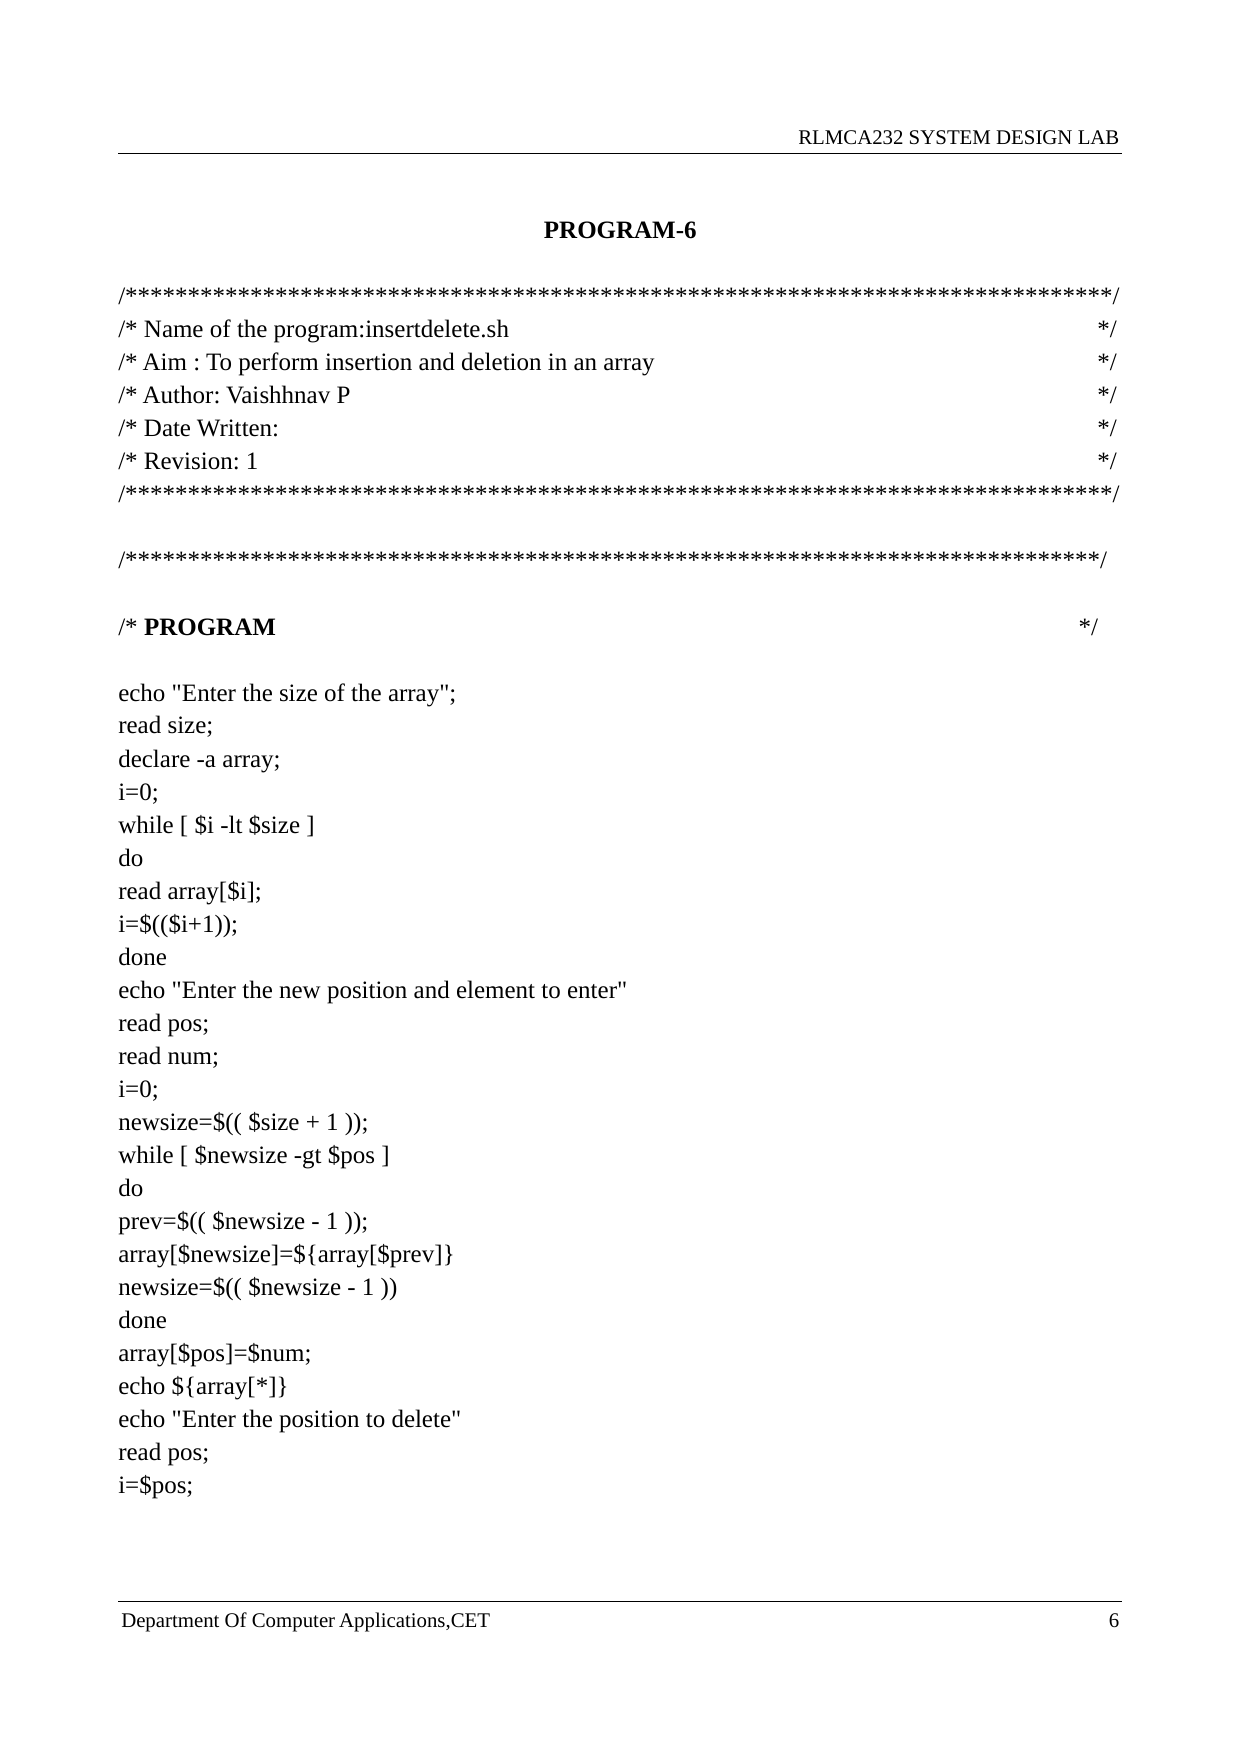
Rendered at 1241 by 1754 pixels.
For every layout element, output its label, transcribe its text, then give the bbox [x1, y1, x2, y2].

text /*******************************************************************************/ [118, 479, 1122, 508]
text do [118, 843, 1122, 871]
text echo ${array[*]} [118, 1371, 1122, 1400]
text newsize=$(( $newsize - 1 )) [118, 1272, 1122, 1301]
text echo "Enter the position to delete" [118, 1404, 1122, 1433]
text /* Aim : To perform insertion and deletion in an array */ [118, 347, 1122, 376]
text i=0; [118, 777, 1122, 805]
text array[$newsize]=${array[$prev]} [118, 1239, 1122, 1268]
text read pos; [118, 1437, 1122, 1466]
text array[$pos]=$num; [118, 1338, 1122, 1367]
text while [ $i -lt $size ] [118, 810, 1122, 838]
text i=$(($i+1)); [118, 909, 1122, 937]
text done [118, 1305, 1122, 1334]
text prev=$(( $newsize - 1 )); [118, 1206, 1122, 1235]
text do [118, 1173, 1122, 1202]
text /* Name of the program:insertdelete.sh */ [118, 314, 1122, 343]
text while [ $newsize -gt $pos ] [118, 1140, 1122, 1169]
text echo "Enter the size of the array"; [118, 678, 1122, 706]
text /******************************************************************************/ [118, 546, 1122, 574]
text i=0; [118, 1074, 1122, 1103]
text echo "Enter the new position and element to enter" [118, 975, 1122, 1003]
text /* PROGRAM */ [118, 612, 1122, 640]
text i=$pos; [118, 1470, 1122, 1499]
text /* Revision: 1 */ [118, 446, 1122, 475]
text read size; [118, 711, 1122, 739]
text /*******************************************************************************/ [118, 281, 1122, 310]
text read pos; [118, 1008, 1122, 1037]
text newsize=$(( $size + 1 )); [118, 1107, 1122, 1136]
text read array[$i]; [118, 876, 1122, 904]
text /* Date Written: */ [118, 413, 1122, 442]
text read num; [118, 1041, 1122, 1069]
text PROGRAM-6 [118, 215, 1122, 244]
text declare -a array; [118, 744, 1122, 772]
text /* Author: Vaishhnav P */ [118, 380, 1122, 409]
text done [118, 942, 1122, 971]
